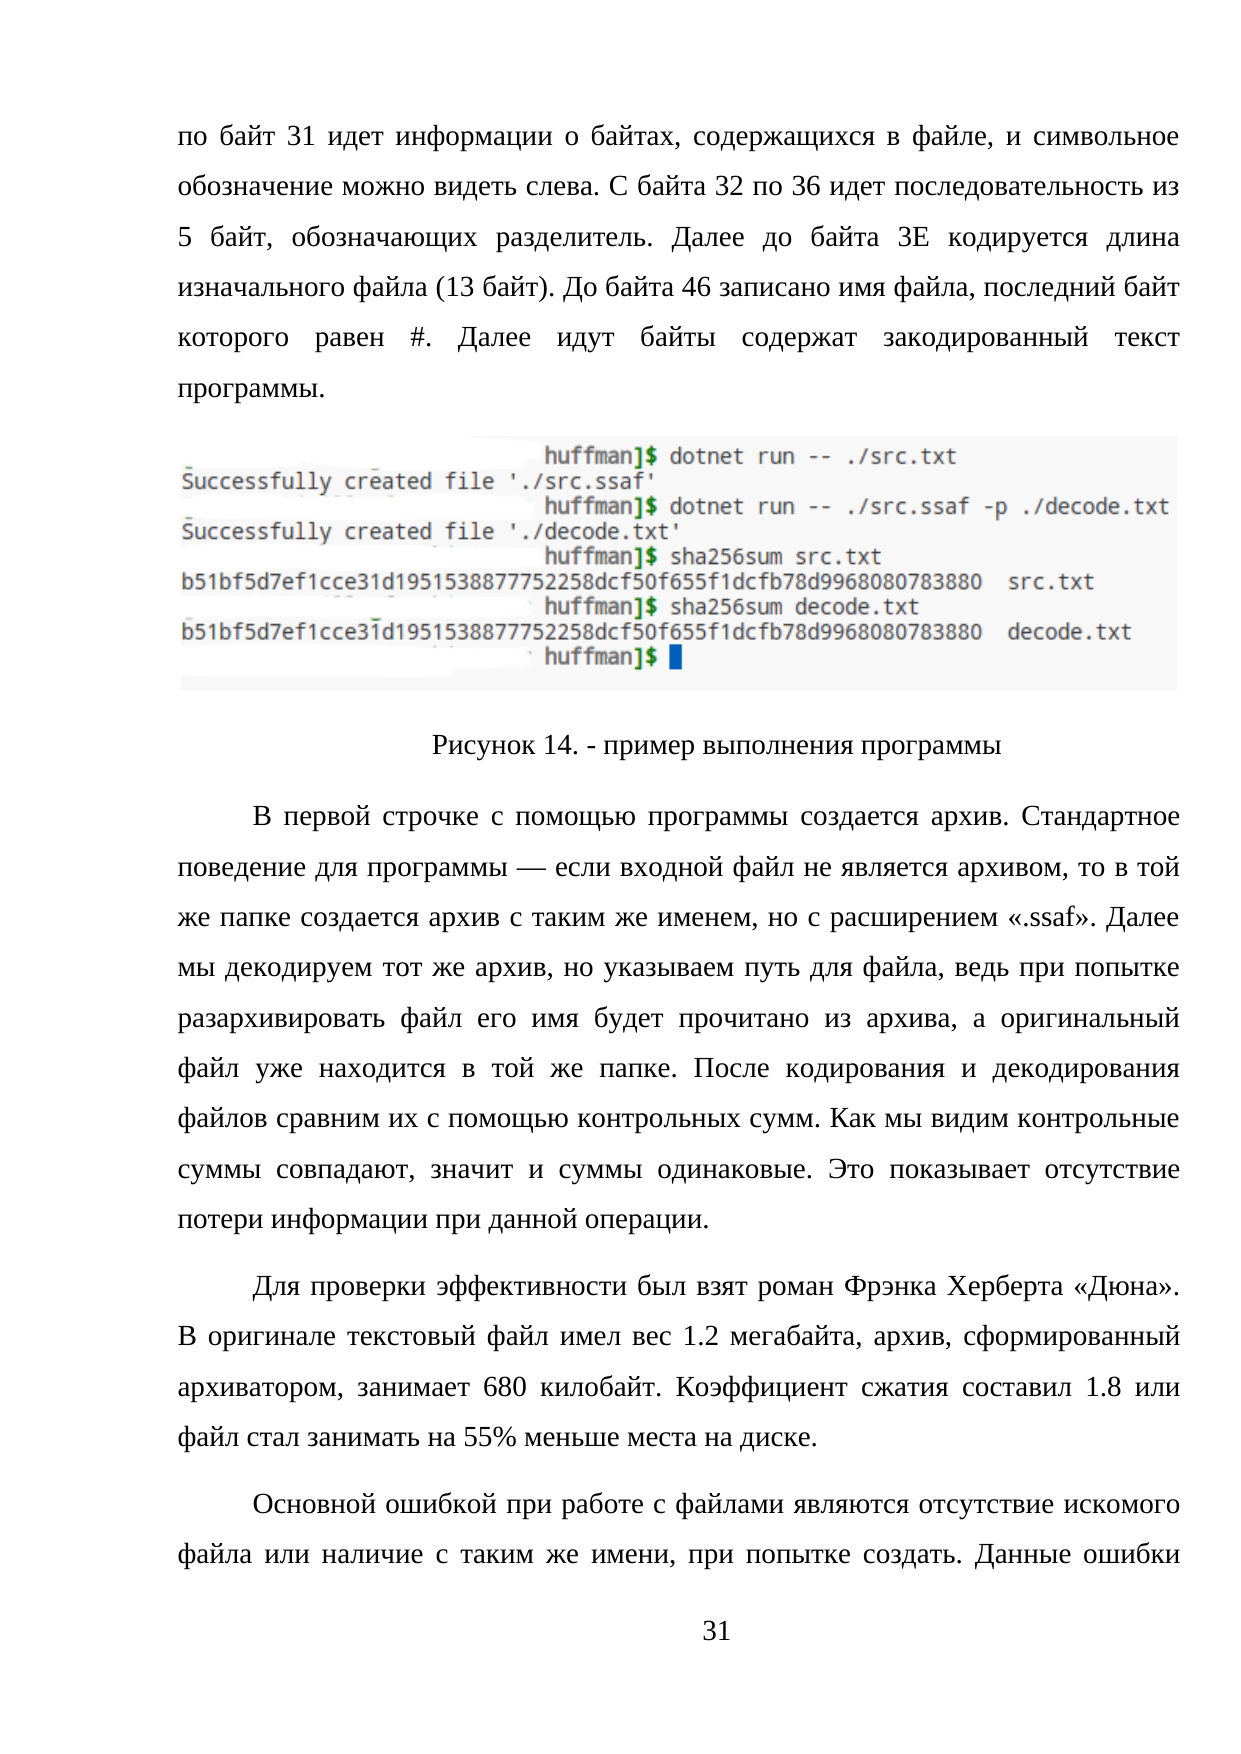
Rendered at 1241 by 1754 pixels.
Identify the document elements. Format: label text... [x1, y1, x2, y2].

text по байт 31 идет информации о байтах, содержащихся в файле, и символьное обозначение можно видеть слева. С байта 32 по 36 идет последовательность из 5 байт, обозначающих разделитель. Далее до байта 3E кодируется длина изначального файла (13 байт). До байта 46 записано имя файла, последний байт которого равен #. Далее идут байты содержат закодированный текст программы. [177, 118, 1181, 403]
text В первой строчке с помощью программы создается архив. Стандартное поведение для программы — если входной файл не является архивом, то в той же папке создается архив с таким же именем, но с расширением «.ssaf». Далее мы декодируем тот же архив, но указываем путь для файла, ведь при попытке разархивировать файл его имя будет прочитано из архива, а оригинальный файл уже находится в той же папке. После кодирования и декодирования файлов сравним их с помощью контрольных сумм. Как мы видим контрольные суммы совпадают, значит и суммы одинаковые. Это показывает отсутствие потери информации при данной операции. [177, 798, 1181, 1234]
subtitle Рисунок 14. - пример выполнения программы [177, 441, 1181, 761]
text Основной ошибкой при работе с файлами являются отсутствие искомого файла или наличие с таким же имени, при попытке создать. Данные ошибки [177, 1486, 1181, 1570]
text Для проверки эффективности был взят роман Фрэнка Херберта «Дюна». В оригинале текстовый файл имел вес 1.2 мегабайта, архив, сформированный архиватором, занимает 680 килобайт. Коэффициент сжатия составил 1.8 или файл стал занимать на 55% меньше места на диске. [177, 1268, 1181, 1452]
picture [180, 436, 1178, 690]
